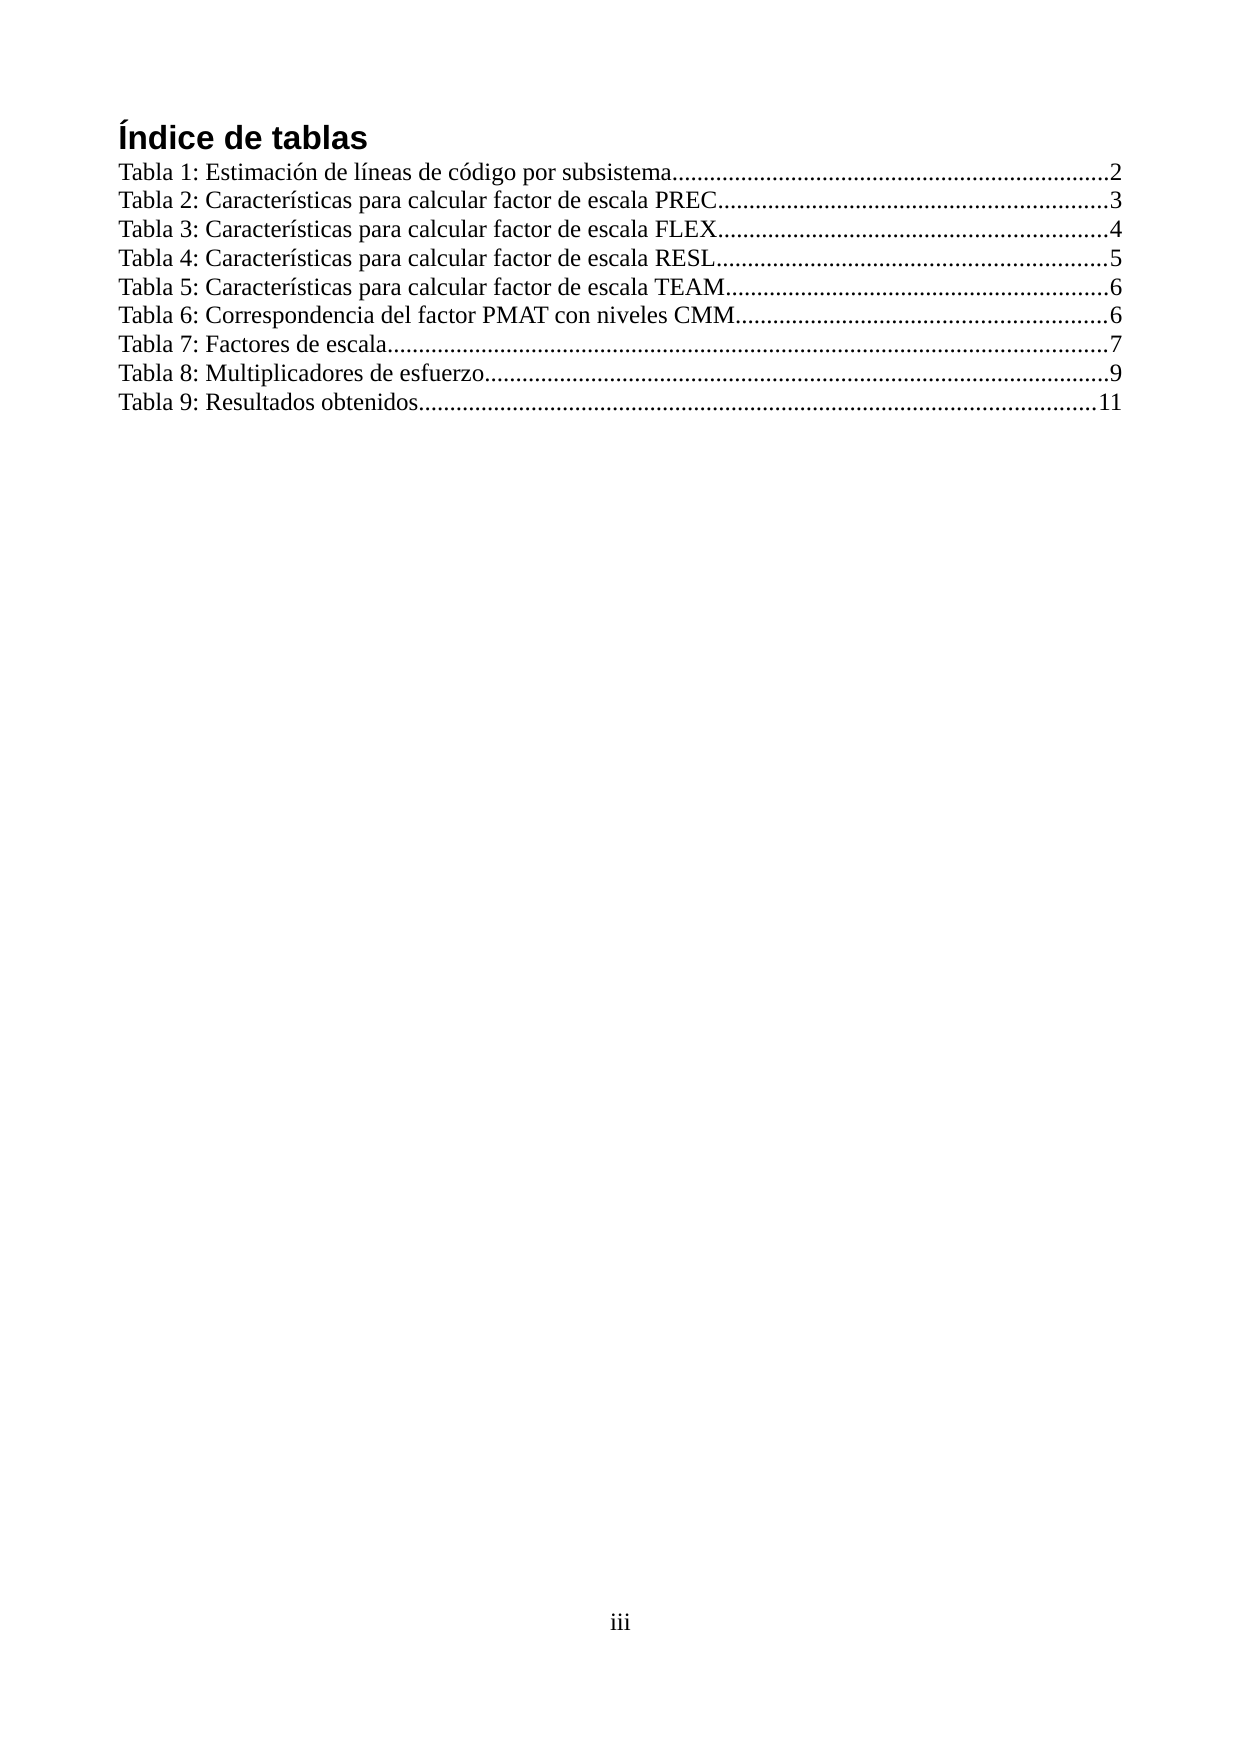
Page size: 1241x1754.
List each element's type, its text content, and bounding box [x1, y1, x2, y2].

text Tabla 1: Estimación de líneas de código por subsistema 2 [118, 157, 1122, 185]
subtitle Índice de tablas [118, 118, 1122, 157]
text Tabla 2: Características para calcular factor de escala PREC 3 [118, 185, 1122, 214]
text Tabla 9: Resultados obtenidos 11 [118, 387, 1122, 415]
text Tabla 8: Multiplicadores de esfuerzo 9 [118, 358, 1122, 387]
text Tabla 4: Características para calcular factor de escala RESL 5 [118, 243, 1122, 272]
text Tabla 7: Factores de escala 7 [118, 329, 1122, 358]
text Tabla 5: Características para calcular factor de escala TEAM 6 [118, 272, 1122, 300]
text Tabla 6: Correspondencia del factor PMAT con niveles CMM 6 [118, 300, 1122, 329]
text Tabla 3: Características para calcular factor de escala FLEX 4 [118, 214, 1122, 243]
